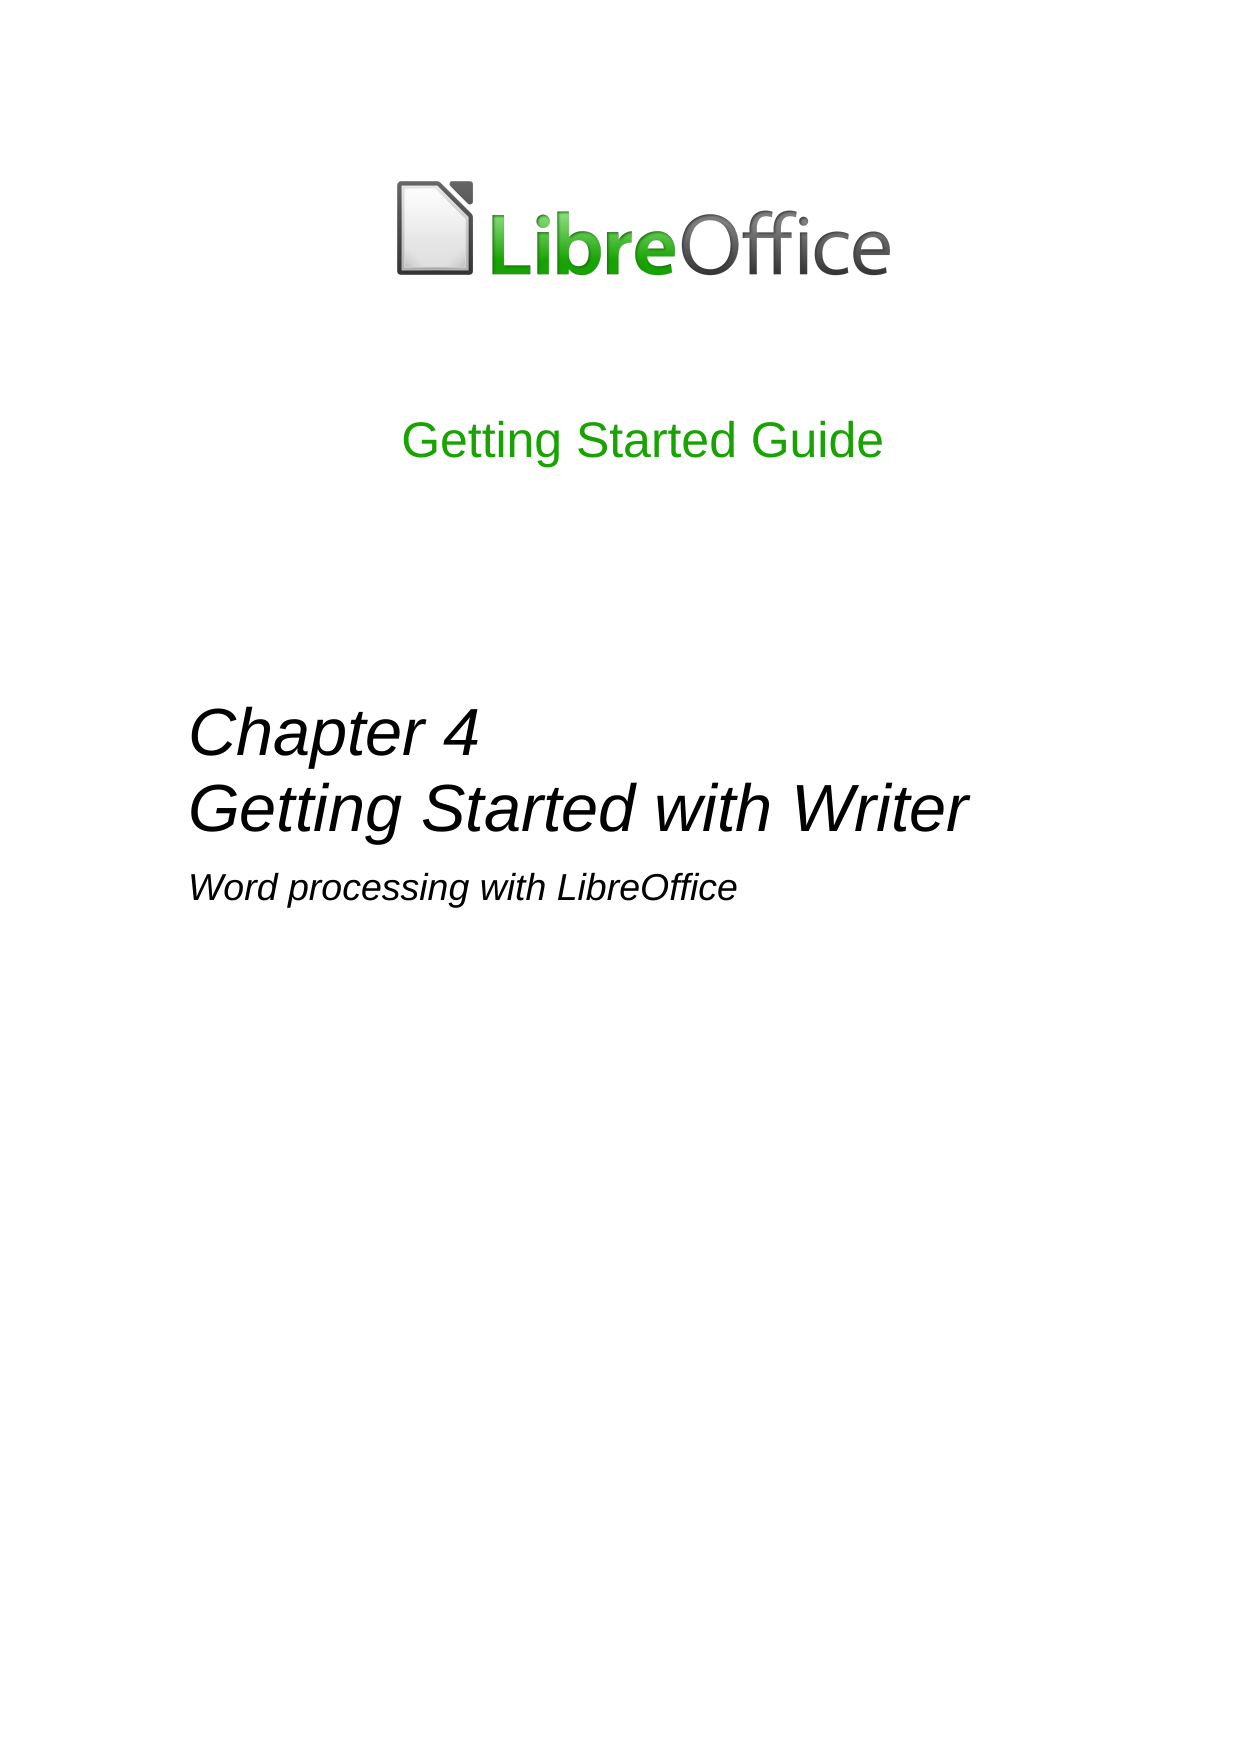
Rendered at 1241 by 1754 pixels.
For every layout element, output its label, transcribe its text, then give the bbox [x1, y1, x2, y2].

text Getting Started Guide [188, 410, 1098, 468]
subtitle Word processing with LibreOffice [188, 866, 1098, 909]
title Chapter 4 Getting Started with Writer [188, 693, 1098, 846]
picture [392, 177, 893, 282]
